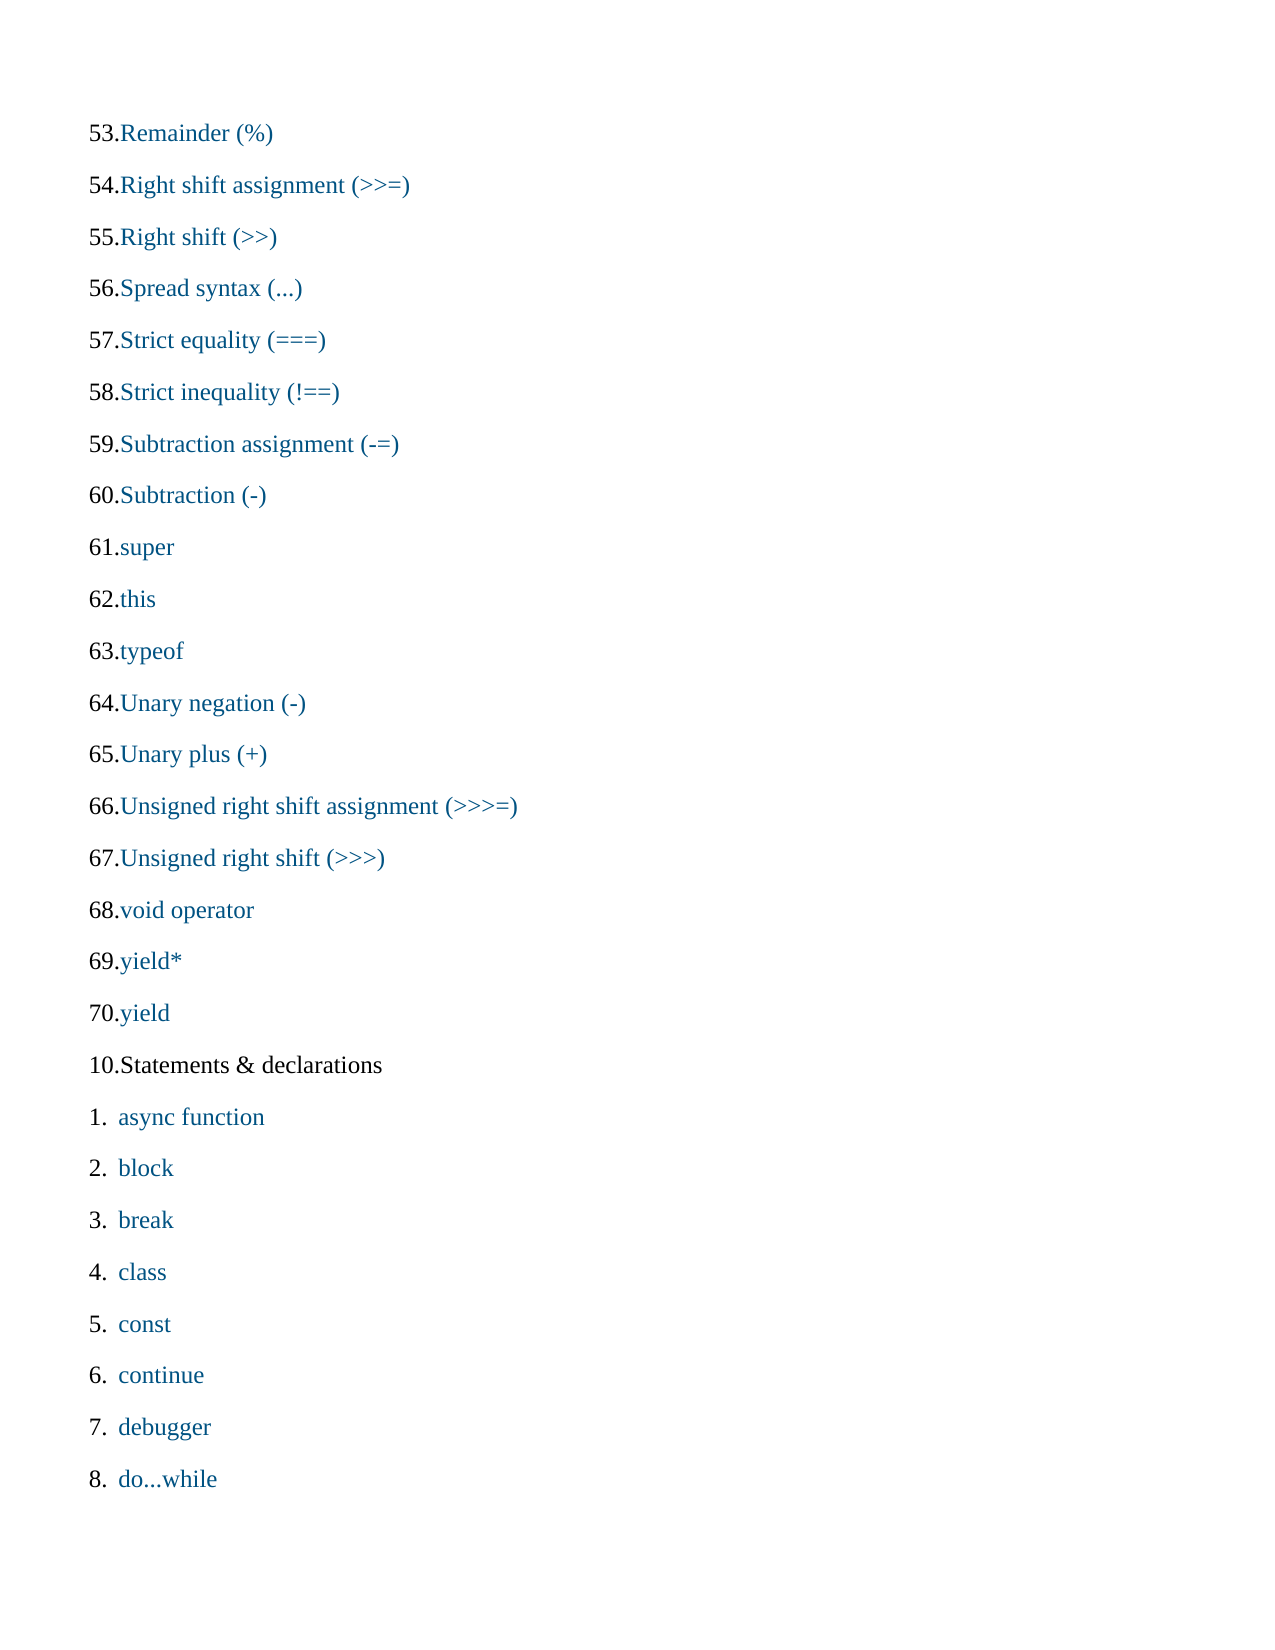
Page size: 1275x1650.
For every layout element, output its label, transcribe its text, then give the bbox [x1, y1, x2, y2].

list debugger [118, 1412, 1157, 1441]
list typeof [118, 636, 1157, 664]
list Subtraction assignment (-=) [118, 429, 1157, 457]
list Spread syntax (...) [118, 273, 1157, 302]
list yield* [118, 946, 1157, 975]
list break [118, 1205, 1157, 1234]
list Unsigned right shift assignment (>>>=) [118, 791, 1157, 820]
list class [118, 1257, 1157, 1286]
list Right shift (>>) [118, 222, 1157, 250]
list super [118, 532, 1157, 561]
list Unsigned right shift (>>>) [118, 843, 1157, 872]
list Statements & declarations [118, 1050, 1157, 1079]
list Unary plus (+) [118, 739, 1157, 768]
list continue [118, 1361, 1157, 1389]
list Subtraction (-) [118, 481, 1157, 509]
list Strict equality (===) [118, 325, 1157, 354]
list const [118, 1309, 1157, 1338]
list Strict inequality (!==) [118, 377, 1157, 406]
list async function [118, 1102, 1157, 1131]
list block [118, 1153, 1157, 1182]
list Right shift assignment (>>=) [118, 170, 1157, 199]
list void operator [118, 895, 1157, 923]
list this [118, 584, 1157, 613]
list yield [118, 998, 1157, 1027]
list Remainder (%) [118, 118, 1157, 147]
list do...while [118, 1464, 1157, 1493]
list Unary negation (-) [118, 688, 1157, 716]
